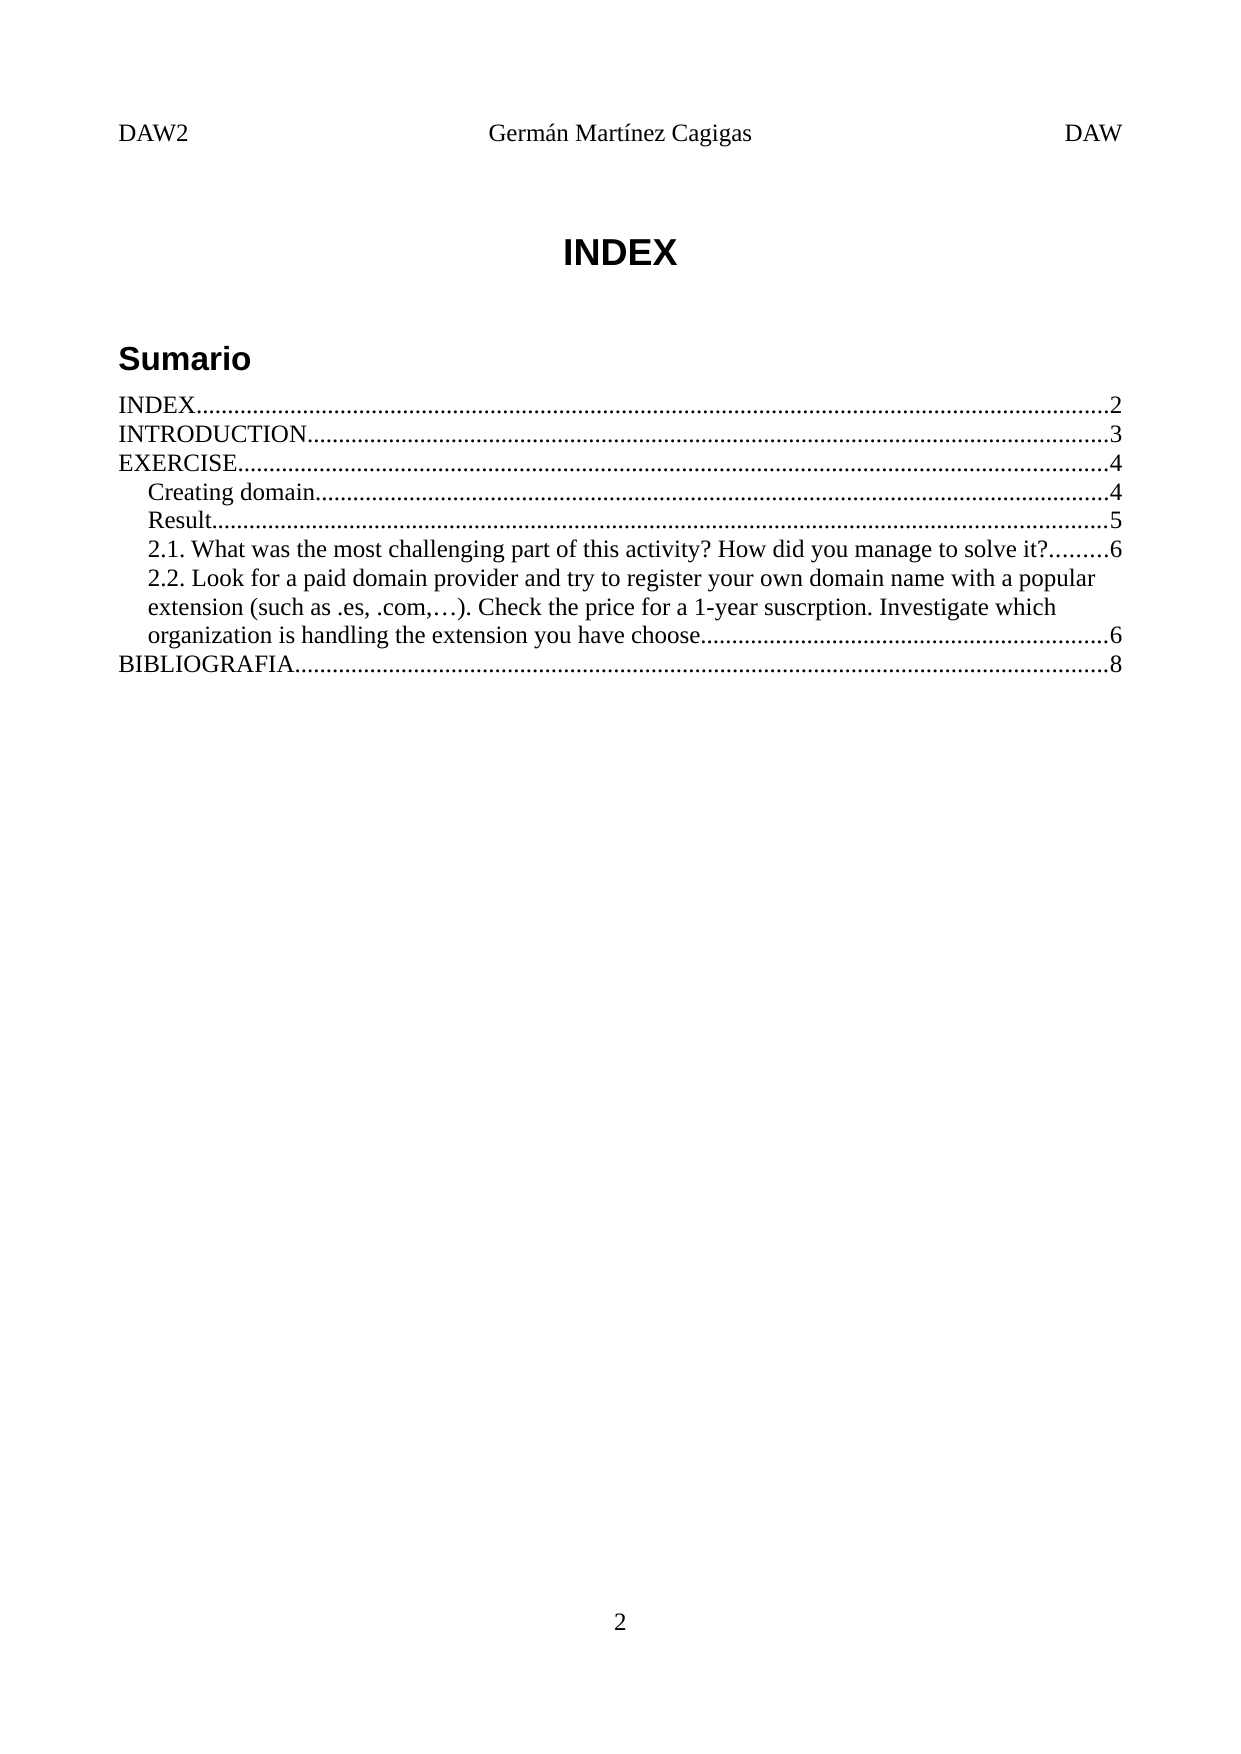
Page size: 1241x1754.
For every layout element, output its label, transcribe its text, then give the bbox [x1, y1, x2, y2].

text Creating domain. 4 [148, 477, 1122, 505]
text EXERCISE 4 [118, 448, 1122, 477]
subtitle Sumario [118, 339, 1122, 378]
text 2.2. Look for a paid domain provider and try to register your own domain name with a popular extension (such as .es, .com,…). Check the price for a 1-year suscrption. Investigate which organization is handling the extension you have choose 6 [148, 563, 1122, 649]
text Result. 5 [148, 505, 1122, 534]
text INDEX 2 [118, 390, 1122, 419]
text 2.1. What was the most challenging part of this activity? How did you manage to solve it? 6 [148, 534, 1122, 563]
text BIBLIOGRAFIA 8 [118, 649, 1122, 678]
subtitle INDEX [118, 230, 1122, 273]
text INTRODUCTION 3 [118, 419, 1122, 448]
